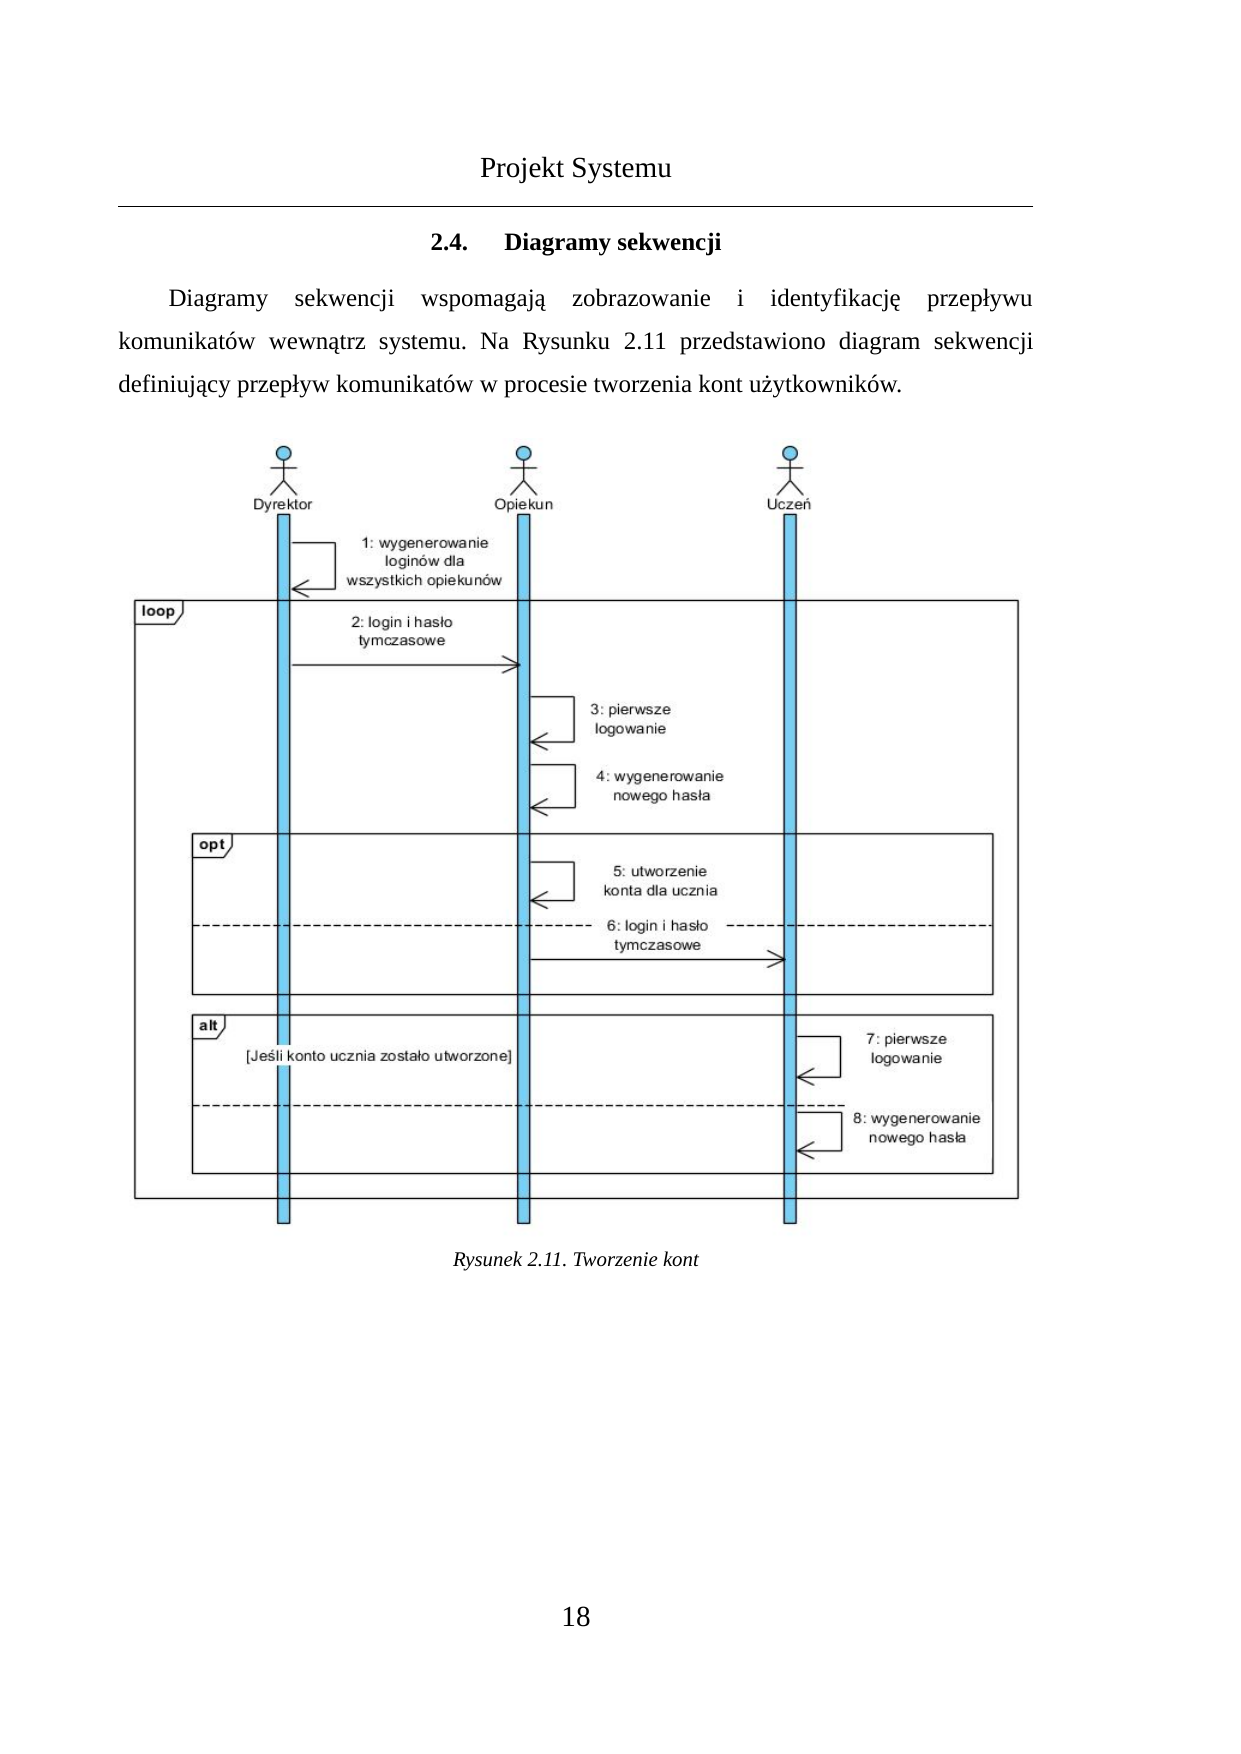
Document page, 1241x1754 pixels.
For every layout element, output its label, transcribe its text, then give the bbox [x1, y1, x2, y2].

picture [121, 438, 1031, 1240]
text Rysunek 2.11. Tworzenie kont [118, 437, 1033, 1271]
text Diagramy sekwencji wspomagają zobrazowanie i identyfikację przepływu komunikatów wewnątrz systemu. Na Rysunku 2.11 przedstawiono diagram sekwencji definiujący przepływ komunikatów w procesie tworzenia kont użytkowników. [118, 283, 1033, 398]
subtitle Diagramy sekwencji [118, 227, 1033, 256]
